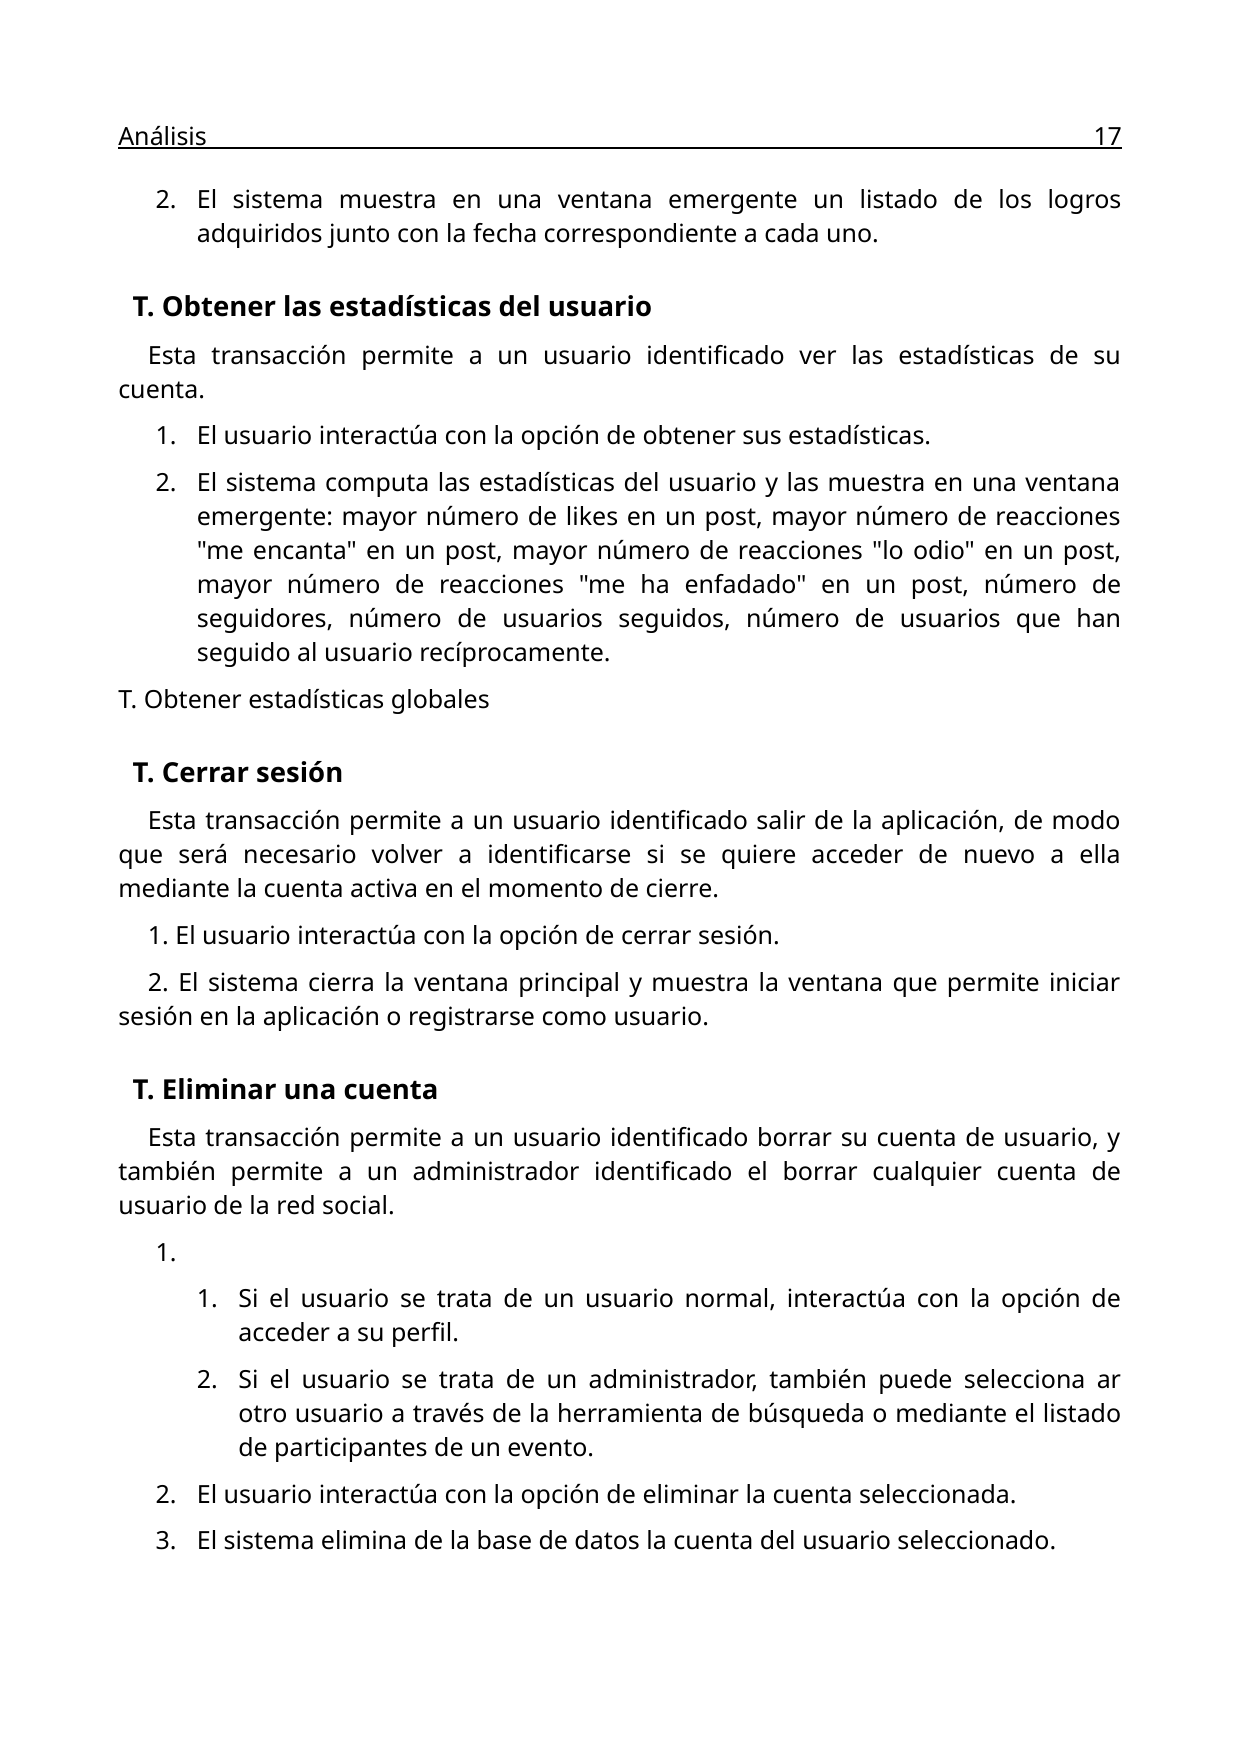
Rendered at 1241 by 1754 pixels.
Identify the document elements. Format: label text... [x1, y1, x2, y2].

list Si el usuario se trata de un administrador, también puede selecciona ar otro usuario a través de la herramienta de búsqueda o mediante el listado de participantes de un evento. [197, 1362, 1122, 1464]
subtitle T. Eliminar una cuenta [118, 1070, 1122, 1107]
text Esta transacción permite a un usuario identificado borrar su cuenta de usuario, y también permite a un administrador identificado el borrar cualquier cuenta de usuario de la red social. [118, 1120, 1122, 1222]
list El usuario interactúa con la opción de eliminar la cuenta seleccionada. [155, 1476, 1122, 1510]
list T. Obtener estadísticas globales [118, 681, 1122, 715]
text Esta transacción permite a un usuario identificado ver las estadísticas de su cuenta. [118, 337, 1122, 405]
list El sistema muestra en una ventana emergente un listado de los logros adquiridos junto con la fecha correspondiente a cada uno. [155, 182, 1122, 250]
text Esta transacción permite a un usuario identificado salir de la aplicación, de modo que será necesario volver a identificarse si se quiere acceder de nuevo a ella mediante la cuenta activa en el momento de cierre. [118, 803, 1122, 905]
text 2. El sistema cierra la ventana principal y muestra la ventana que permite iniciar sesión en la aplicación o registrarse como usuario. [118, 964, 1122, 1032]
subtitle T. Cerrar sesión [118, 753, 1122, 790]
list El sistema computa las estadísticas del usuario y las muestra en una ventana emergente: mayor número de likes en un post, mayor número de reacciones "me encanta" en un post, mayor número de reacciones "lo odio" en un post, mayor número de reacciones "me ha enfadado" en un post, número de seguidores, número de usuarios seguidos, número de usuarios que han seguido al usuario recíprocamente. [155, 464, 1122, 669]
subtitle T. Obtener las estadísticas del usuario [118, 287, 1122, 325]
list El usuario interactúa con la opción de obtener sus estadísticas. [155, 418, 1122, 452]
list Si el usuario se trata de un usuario normal, interactúa con la opción de acceder a su perfil. [197, 1281, 1122, 1349]
list El sistema elimina de la base de datos la cuenta del usuario seleccionado. [155, 1523, 1122, 1557]
text 1. El usuario interactúa con la opción de cerrar sesión. [118, 918, 1122, 952]
